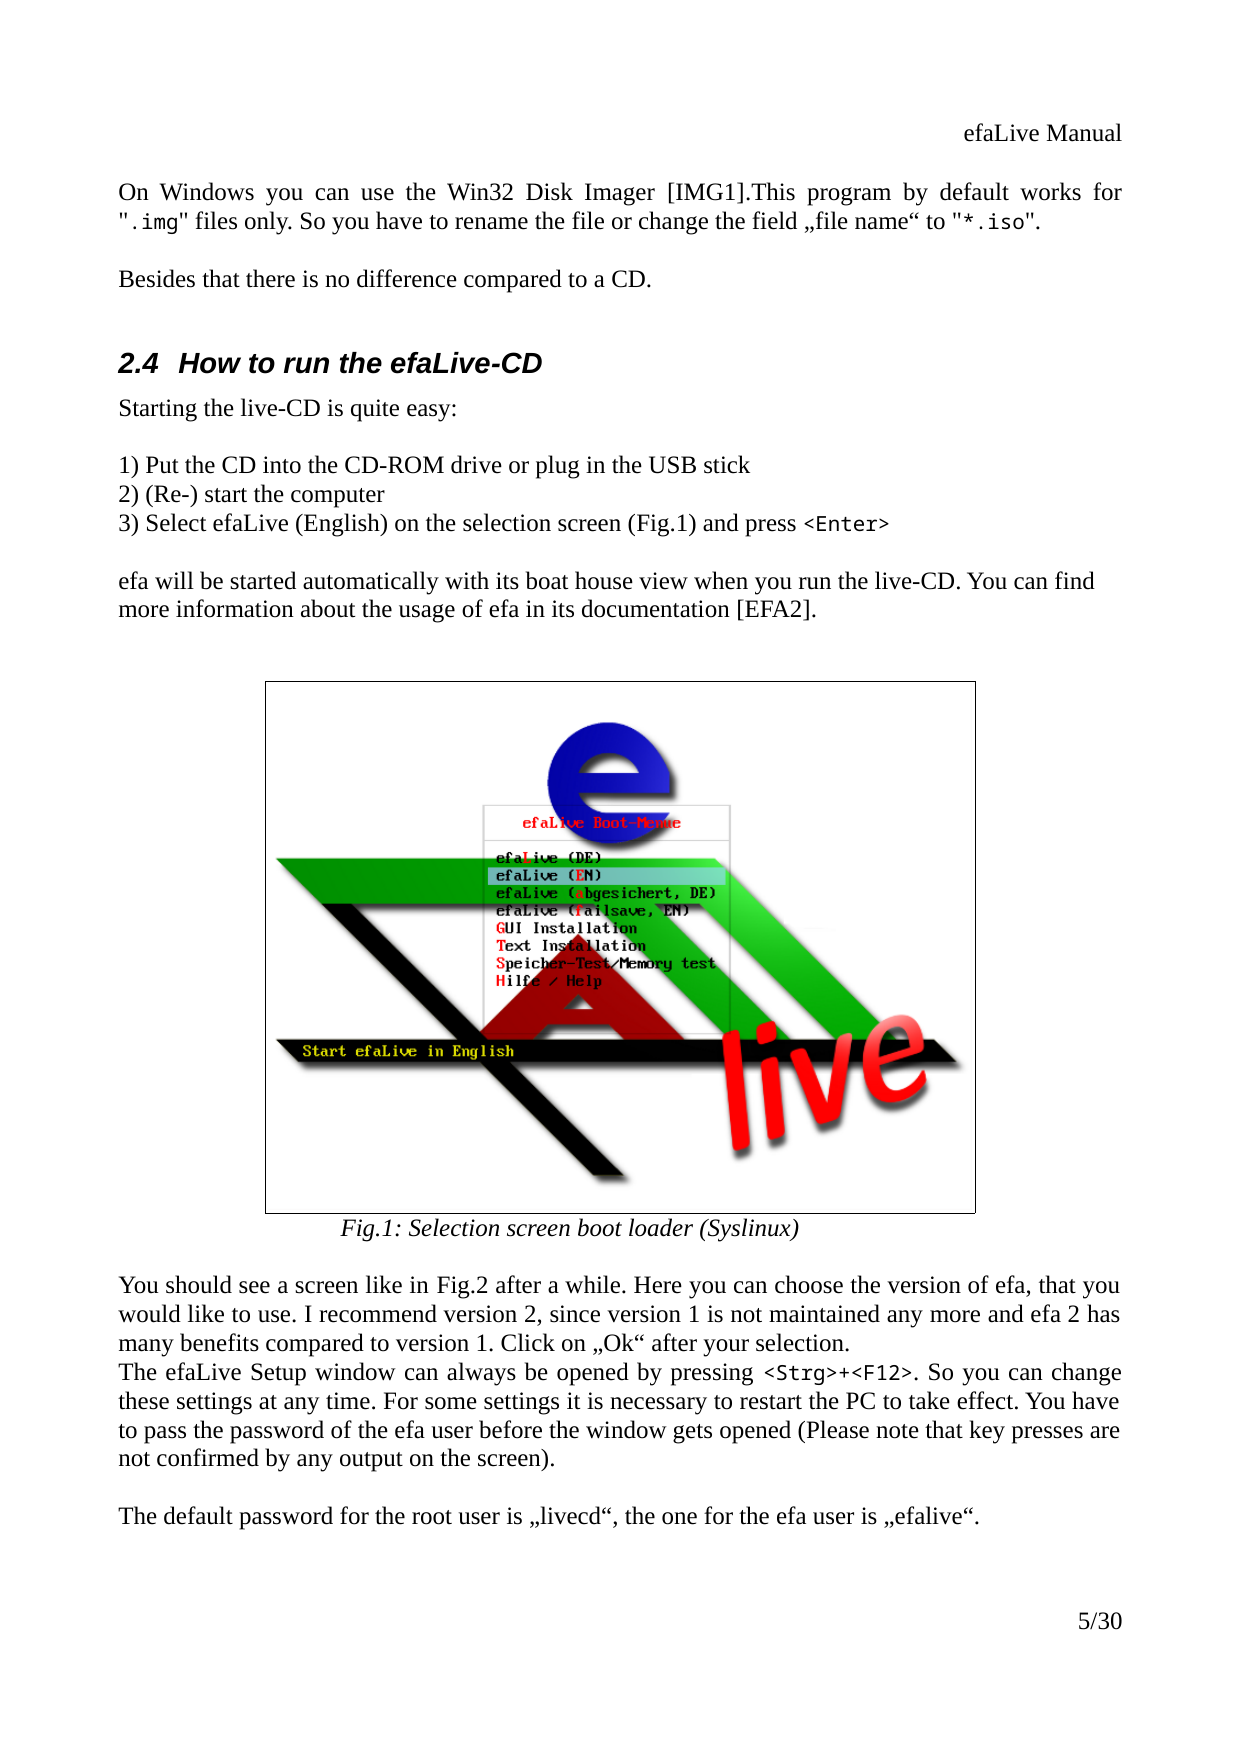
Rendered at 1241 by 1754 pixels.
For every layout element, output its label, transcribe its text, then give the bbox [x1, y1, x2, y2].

text 3) Select efaLive (English) on the selection screen (Fig.1) and press <Enter> [118, 508, 1122, 537]
text 2) (Re-) start the computer [118, 479, 1122, 508]
text On Windows you can use the Win32 Disk Imager [IMG1].This program by default works for ".img" files only. So you have to rename the file or change the field „file name“ to "*.iso". [118, 177, 1122, 235]
text efa will be started automatically with its boat house view when you run the live-CD. You can find more information about the usage of efa in its documentation [EFA2]. [118, 566, 1122, 623]
text Besides that there is no difference compared to a CD. [118, 264, 1122, 293]
subtitle How to run the efaLive-CD [118, 347, 1122, 380]
text Starting the live-CD is quite easy: [118, 393, 1122, 421]
picture [268, 683, 972, 1210]
text 1) Put the CD into the CD-ROM drive or plug in the USB stick [118, 450, 1122, 479]
list Fig.1: Selection screen boot loader (Syslinux) [303, 1214, 975, 1242]
text The default password for the root user is „livecd“, the one for the efa user is „efalive“. [118, 1501, 1122, 1530]
text The efaLive Setup window can always be opened by pressing <Strg>+<F12>. So you can change these settings at any time. For some settings it is necessary to restart the PC to take effect. You have to pass the password of the efa user before the window gets opened (Please note that key presses are not confirmed by any output on the screen). [118, 1357, 1122, 1472]
text You should see a screen like in Fig.2 after a while. Here you can choose the version of efa, that you would like to use. I recommend version 2, since version 1 is not maintained any more and efa 2 has many benefits compared to version 1. Click on „Ok“ after your selection. [118, 1270, 1122, 1357]
list [266, 682, 975, 1213]
